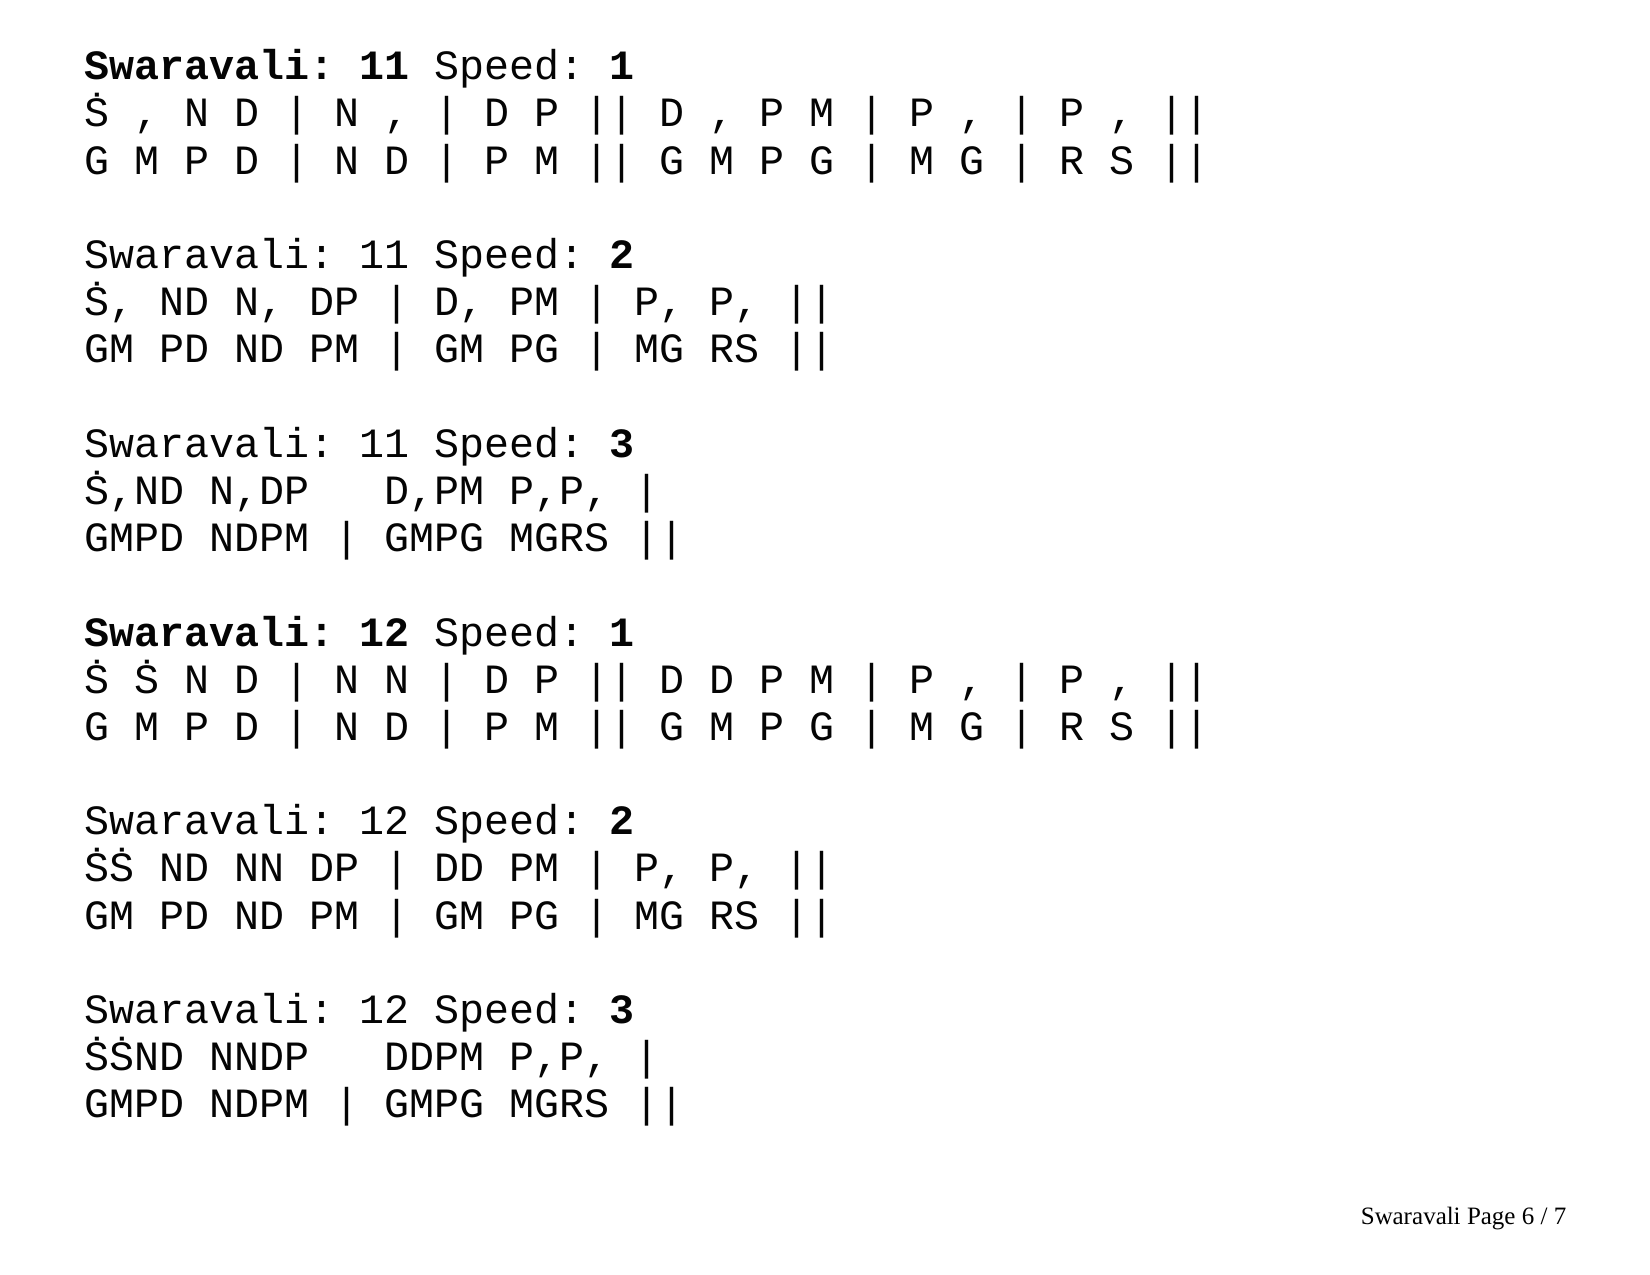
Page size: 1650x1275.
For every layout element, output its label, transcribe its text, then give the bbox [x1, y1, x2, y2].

text Ṡ Ṡ N D | N N | D P || D D P M | P , | P , || [84, 658, 1566, 706]
text Swaravali: 12 Speed: 1 [84, 611, 1566, 658]
text GM PD ND PM | GM PG | MG RS || [84, 328, 1566, 375]
text ṠṠ ND NN DP | DD PM | P, P, || [84, 847, 1566, 894]
text Ṡ, ND N, DP | D, PM | P, P, || [84, 281, 1566, 328]
text G M P D | N D | P M || G M P G | M G | R S || [84, 139, 1566, 187]
text GMPD NDPM | GMPG MGRS || [84, 517, 1566, 564]
text ṠṠND NNDP DDPM P,P, | [84, 1036, 1566, 1083]
text Swaravali: 12 Speed: 2 [84, 800, 1566, 847]
text G M P D | N D | P M || G M P G | M G | R S || [84, 706, 1566, 753]
text Swaravali: 11 Speed: 3 [84, 422, 1566, 470]
text GM PD ND PM | GM PG | MG RS || [84, 894, 1566, 942]
text Swaravali: 11 Speed: 2 [84, 234, 1566, 281]
text Ṡ,ND N,DP D,PM P,P, | [84, 470, 1566, 517]
text Swaravali: 11 Speed: 1 [84, 45, 1566, 92]
text GMPD NDPM | GMPG MGRS || [84, 1083, 1566, 1130]
text Swaravali: 12 Speed: 3 [84, 989, 1566, 1036]
text Ṡ , N D | N , | D P || D , P M | P , | P , || [84, 92, 1566, 139]
